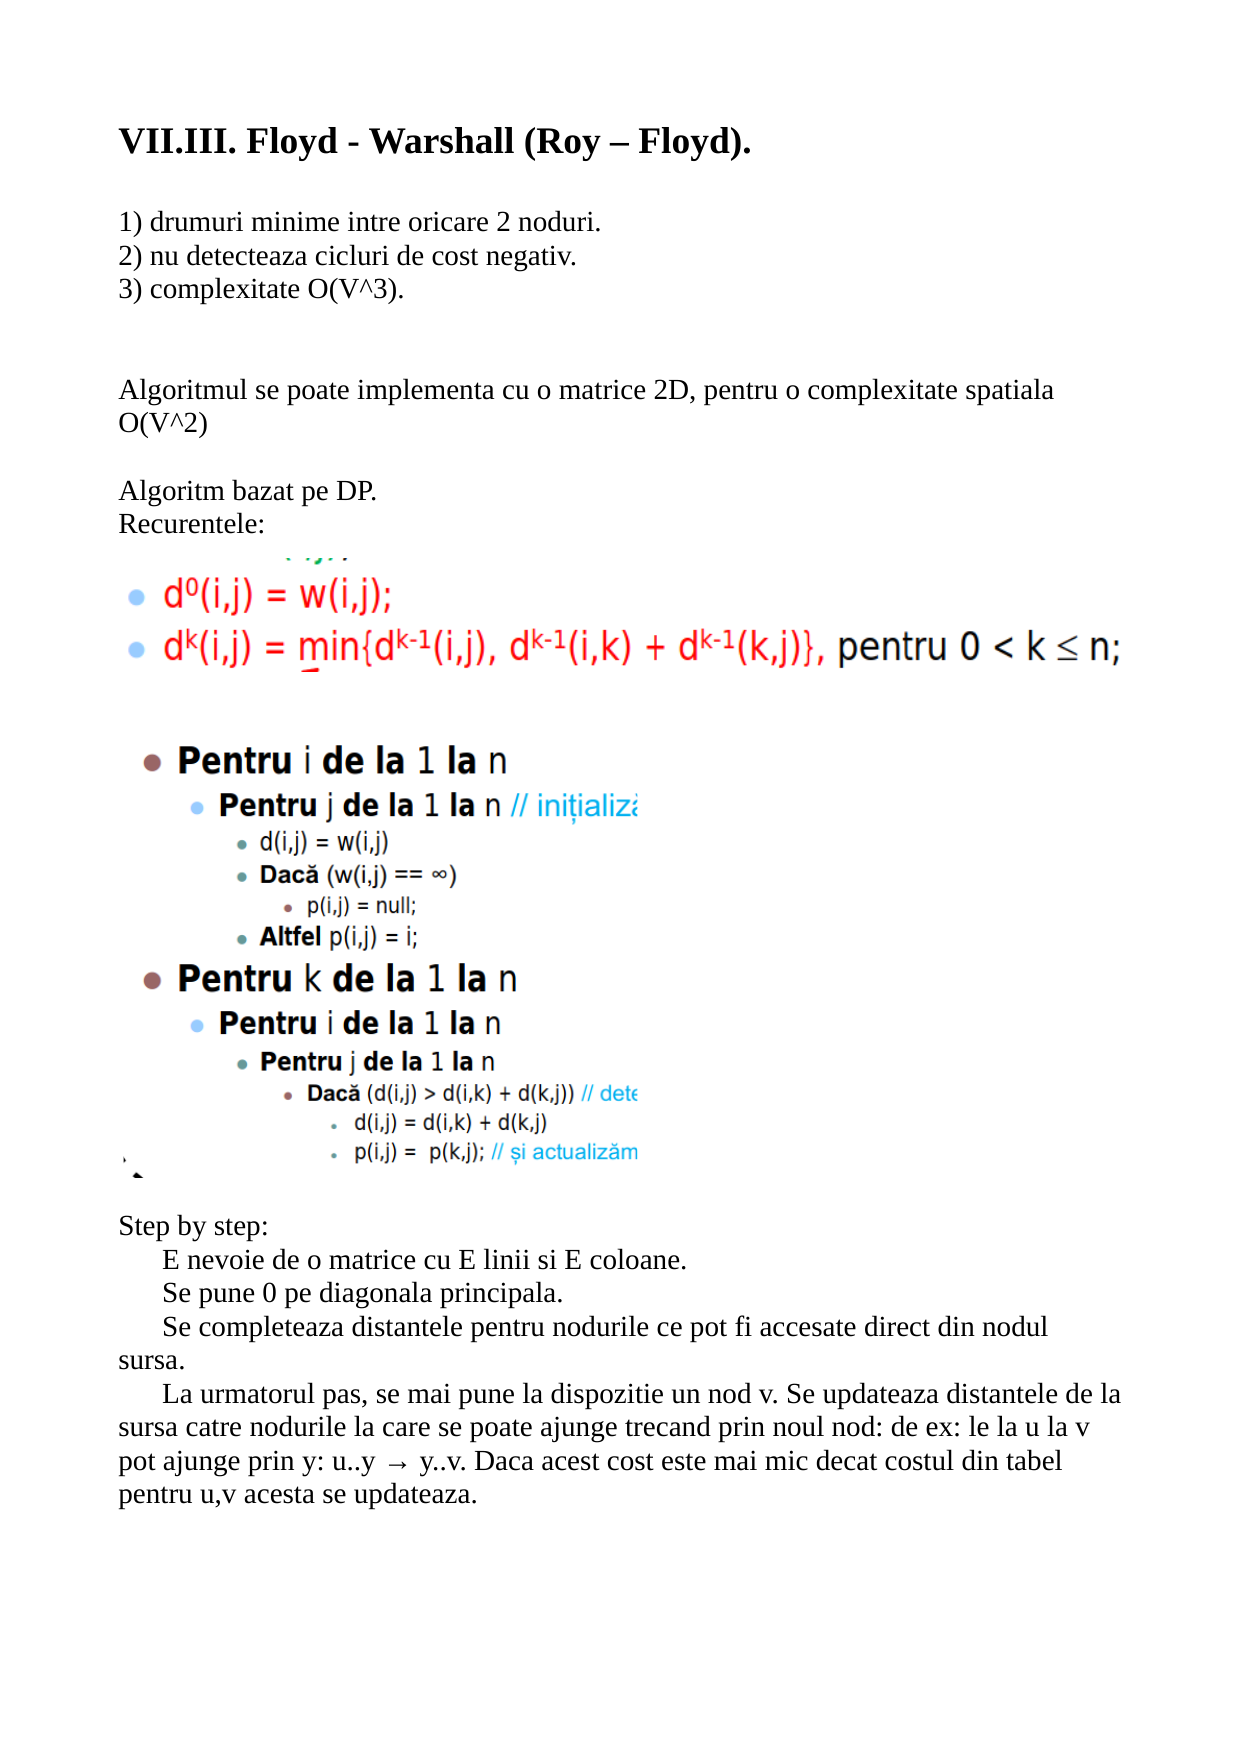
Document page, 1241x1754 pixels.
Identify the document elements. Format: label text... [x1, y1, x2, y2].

text Algoritm bazat pe DP. [118, 473, 1122, 506]
text Step by step: [118, 1208, 1122, 1242]
text Algoritmul se poate implementa cu o matrice 2D, pentru o complexitate spatiala O(V^2) [118, 372, 1122, 439]
text Se completeaza distantele pentru nodurile ce pot fi accesate direct din nodul sursa. [118, 1309, 1122, 1376]
text Se pune 0 pe diagonala principala. [118, 1275, 1122, 1309]
picture [118, 558, 1123, 672]
text Recurentele: [118, 506, 1122, 540]
text 1) drumuri minime intre oricare 2 noduri. [118, 204, 1122, 238]
text La urmatorul pas, se mai pune la dispozitie un nod v. Se updateaza distantele de la sursa catre nodurile la care se poate ajunge trecand prin noul nod: de ex: le la u la v pot ajunge prin y: u..y → y..v. Daca acest cost este mai mic decat costul din tabel pentru u,v acesta se updateaza. [118, 1376, 1122, 1510]
picture [123, 738, 638, 1178]
text 3) complexitate O(V^3). [118, 271, 1122, 305]
text E nevoie de o matrice cu E linii si E coloane. [118, 1242, 1122, 1275]
text 2) nu detecteaza cicluri de cost negativ. [118, 238, 1122, 271]
text VII.III. Floyd - Warshall (Roy – Floyd). [118, 118, 1122, 161]
